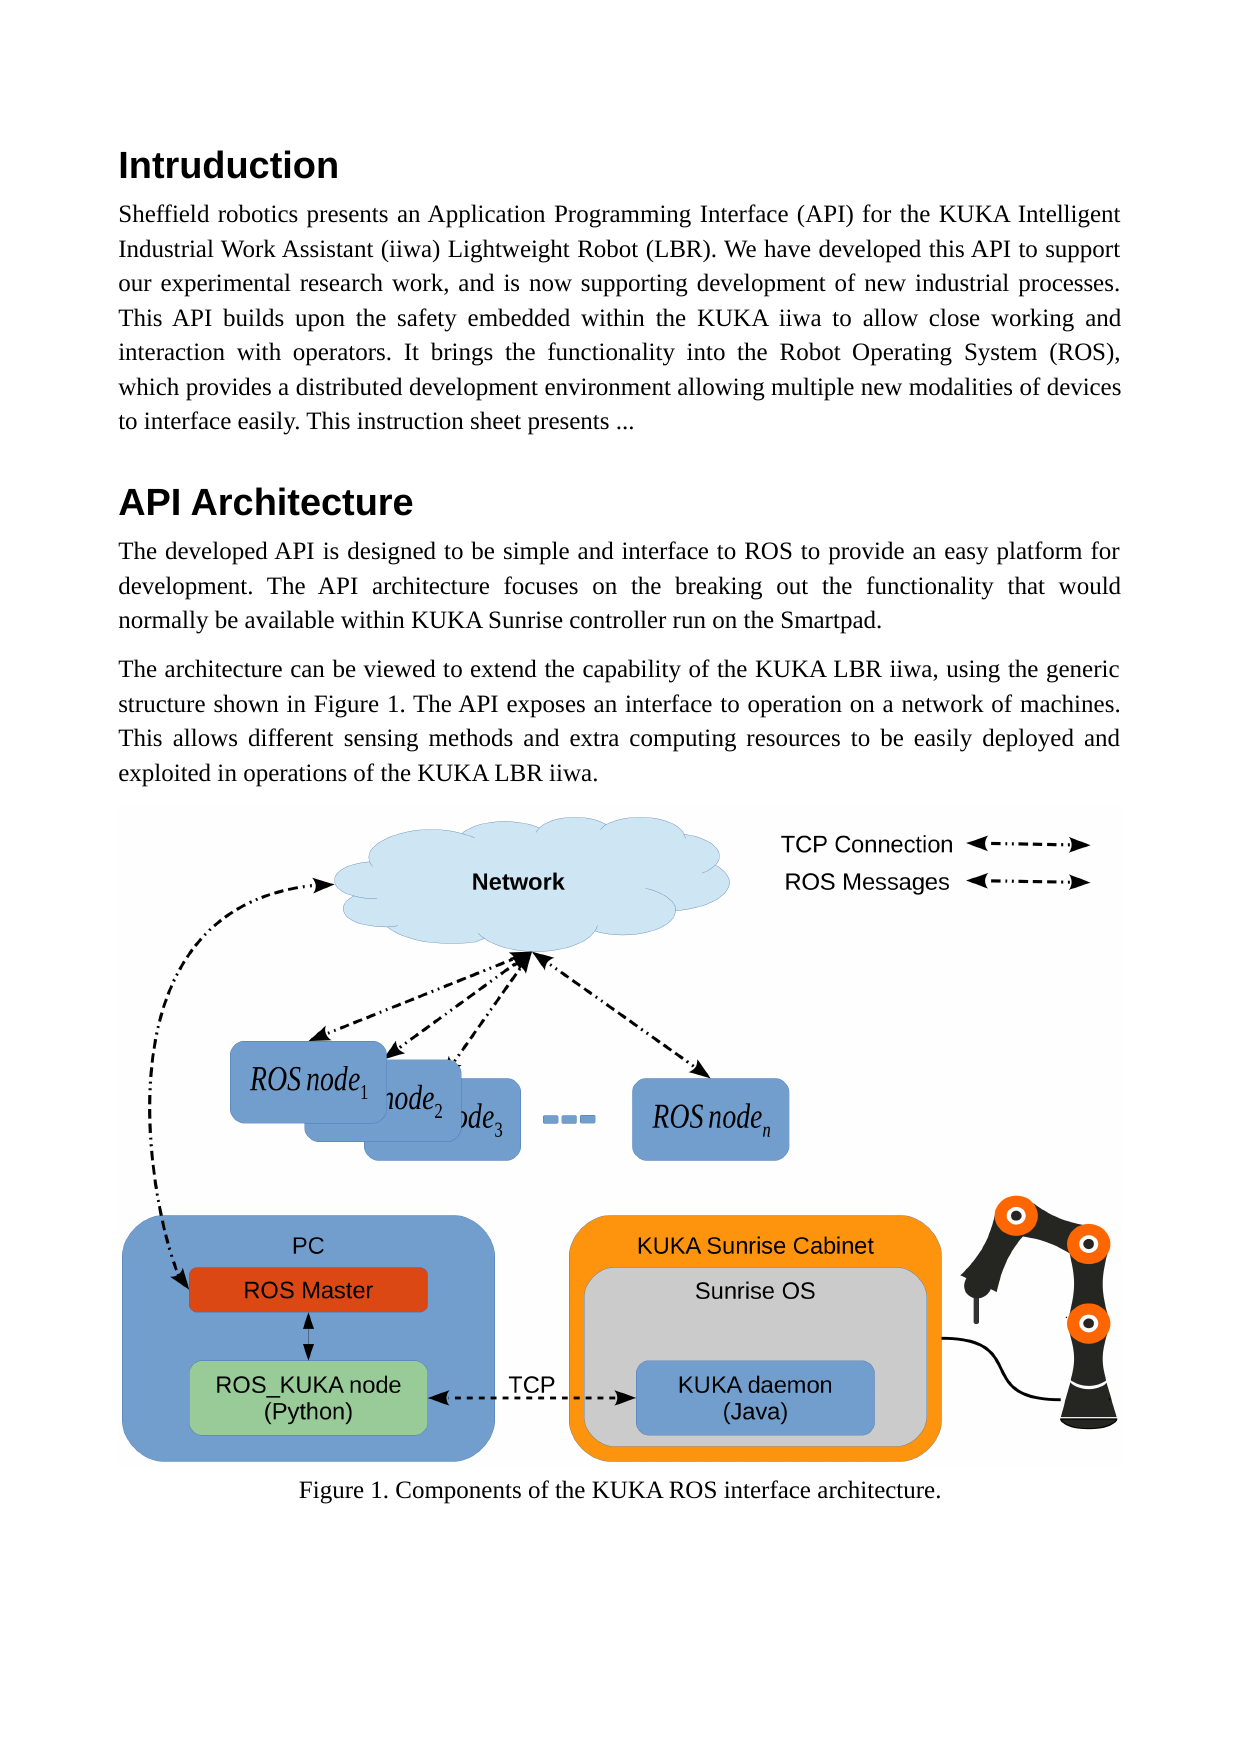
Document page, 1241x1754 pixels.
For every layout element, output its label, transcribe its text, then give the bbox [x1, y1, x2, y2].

text The developed API is designed to be simple and interface to ROS to provide an easy platform for development. The API architecture focuses on the breaking out the functionality that would normally be available within KUKA Sunrise controller run on the Smartpad. [118, 536, 1122, 634]
picture [118, 806, 1123, 1470]
subtitle API Architecture [118, 480, 1122, 524]
subtitle Intruduction [118, 143, 1122, 187]
text Sheffield robotics presents an Application Programming Interface (API) for the KUKA Intelligent Industrial Work Assistant (iiwa) Lightweight Robot (LBR). We have developed this API to support our experimental research work, and is now supporting development of new industrial processes. This API builds upon the safety embedded within the KUKA iiwa to allow close working and interaction with operators. It brings the functionality into the Robot Operating System (ROS), which provides a distributed development environment allowing multiple new modalities of devices to interface easily. This instruction sheet presents ... [118, 199, 1122, 435]
text The architecture can be viewed to extend the capability of the KUKA LBR iiwa, using the generic structure shown in Figure 1. The API exposes an interface to operation on a network of machines. This allows different sensing methods and extra computing resources to be easily deployed and exploited in operations of the KUKA LBR iiwa. [118, 654, 1122, 787]
text Figure 1. Components of the KUKA ROS interface architecture. [118, 1470, 1122, 1504]
